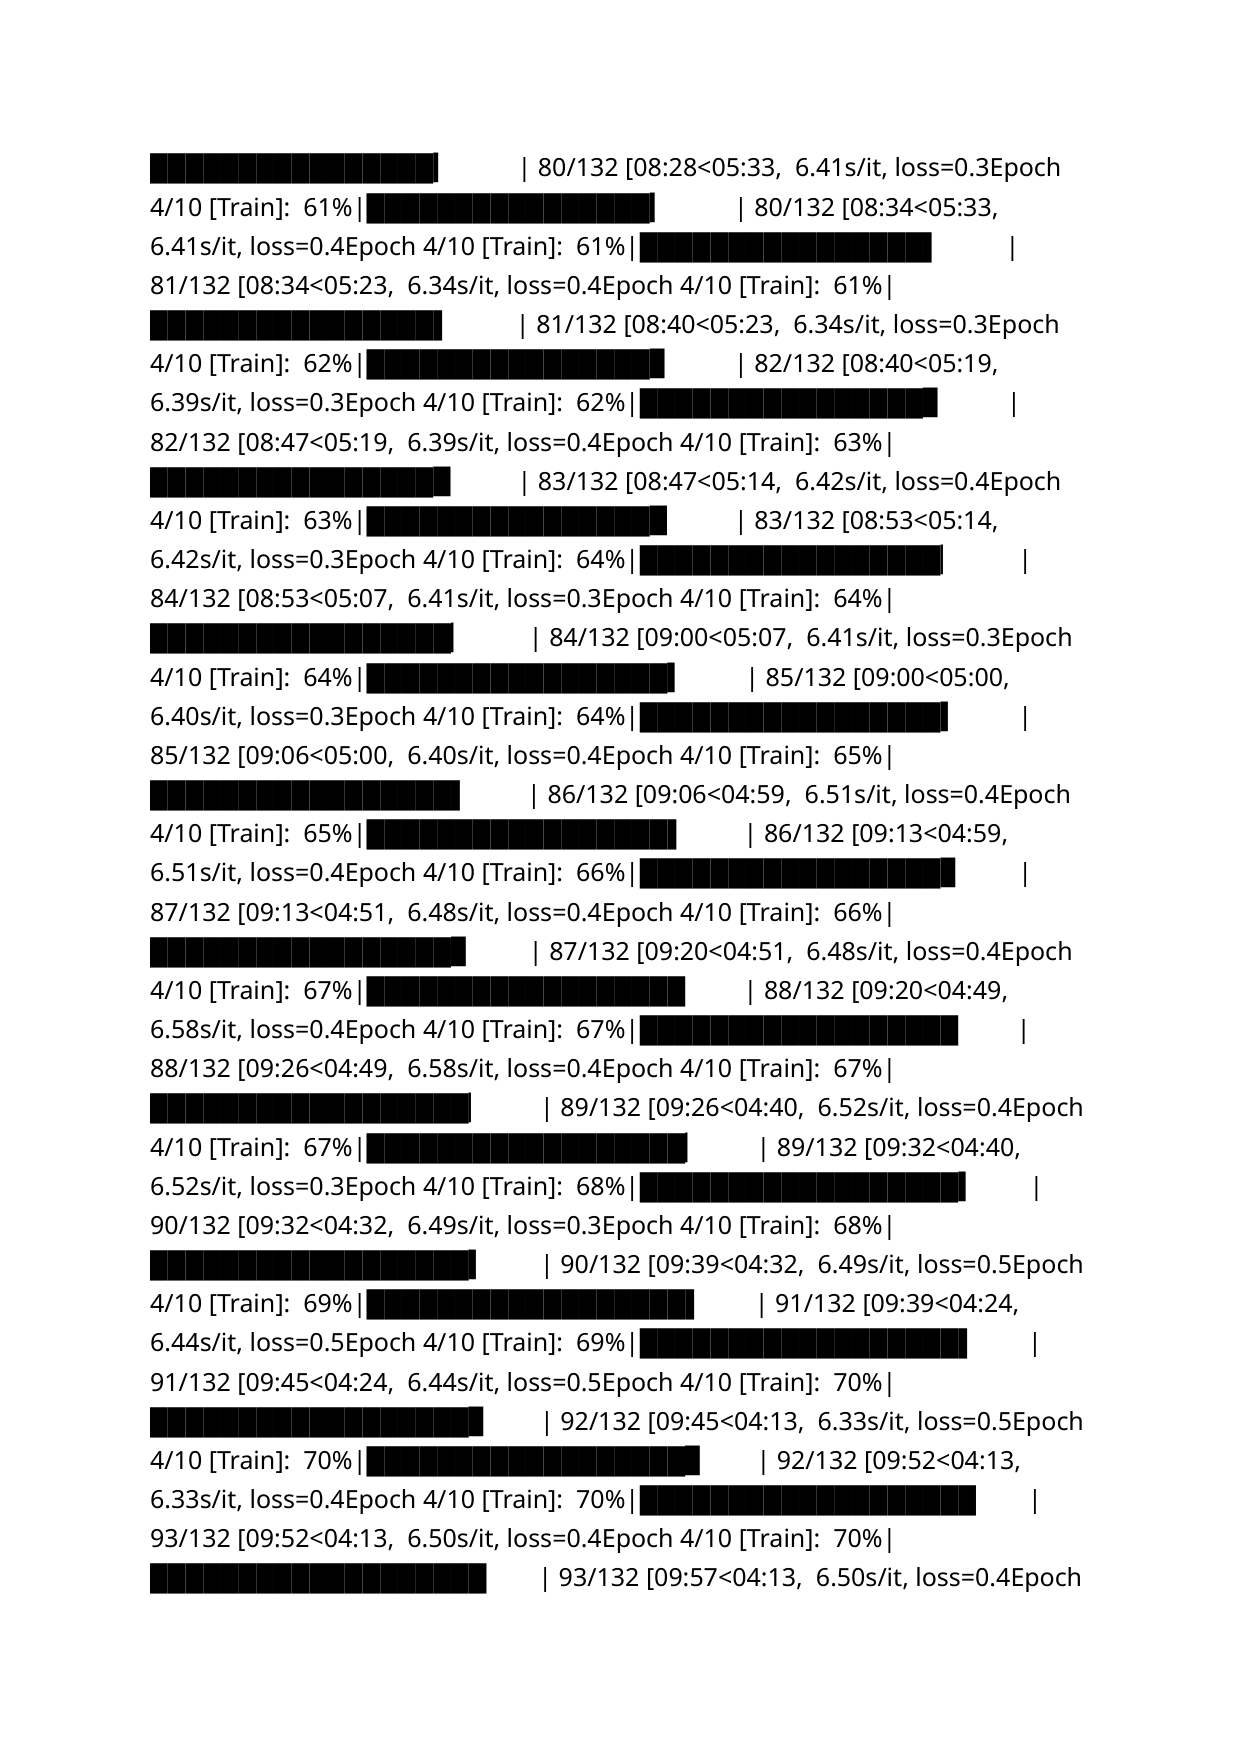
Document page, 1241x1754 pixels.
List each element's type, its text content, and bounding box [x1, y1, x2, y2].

text ████████████████▎ | 80/132 [08:28<05:33, 6.41s/it, loss=0.3Epoch 4/10 [Train]: 61%|████████████████▎ | 80/132 [08:34<05:33, 6.41s/it, loss=0.4Epoch 4/10 [Train]: 61%|████████████████▌ | 81/132 [08:34<05:23, 6.34s/it, loss=0.4Epoch 4/10 [Train]: 61%|████████████████▌ | 81/132 [08:40<05:23, 6.34s/it, loss=0.3Epoch 4/10 [Train]: 62%|████████████████▊ | 82/132 [08:40<05:19, 6.39s/it, loss=0.3Epoch 4/10 [Train]: 62%|████████████████▊ | 82/132 [08:47<05:19, 6.39s/it, loss=0.4Epoch 4/10 [Train]: 63%|████████████████▉ | 83/132 [08:47<05:14, 6.42s/it, loss=0.4Epoch 4/10 [Train]: 63%|████████████████▉ | 83/132 [08:53<05:14, 6.42s/it, loss=0.3Epoch 4/10 [Train]: 64%|█████████████████▏ | 84/132 [08:53<05:07, 6.41s/it, loss=0.3Epoch 4/10 [Train]: 64%|█████████████████▏ | 84/132 [09:00<05:07, 6.41s/it, loss=0.3Epoch 4/10 [Train]: 64%|█████████████████▍ | 85/132 [09:00<05:00, 6.40s/it, loss=0.3Epoch 4/10 [Train]: 64%|█████████████████▍ | 85/132 [09:06<05:00, 6.40s/it, loss=0.4Epoch 4/10 [Train]: 65%|█████████████████▌ | 86/132 [09:06<04:59, 6.51s/it, loss=0.4Epoch 4/10 [Train]: 65%|█████████████████▌ | 86/132 [09:13<04:59, 6.51s/it, loss=0.4Epoch 4/10 [Train]: 66%|█████████████████▊ | 87/132 [09:13<04:51, 6.48s/it, loss=0.4Epoch 4/10 [Train]: 66%|█████████████████▊ | 87/132 [09:20<04:51, 6.48s/it, loss=0.4Epoch 4/10 [Train]: 67%|██████████████████ | 88/132 [09:20<04:49, 6.58s/it, loss=0.4Epoch 4/10 [Train]: 67%|██████████████████ | 88/132 [09:26<04:49, 6.58s/it, loss=0.4Epoch 4/10 [Train]: 67%|██████████████████▏ | 89/132 [09:26<04:40, 6.52s/it, loss=0.4Epoch 4/10 [Train]: 67%|██████████████████▏ | 89/132 [09:32<04:40, 6.52s/it, loss=0.3Epoch 4/10 [Train]: 68%|██████████████████▍ | 90/132 [09:32<04:32, 6.49s/it, loss=0.3Epoch 4/10 [Train]: 68%|██████████████████▍ | 90/132 [09:39<04:32, 6.49s/it, loss=0.5Epoch 4/10 [Train]: 69%|██████████████████▌ | 91/132 [09:39<04:24, 6.44s/it, loss=0.5Epoch 4/10 [Train]: 69%|██████████████████▌ | 91/132 [09:45<04:24, 6.44s/it, loss=0.5Epoch 4/10 [Train]: 70%|██████████████████▊ | 92/132 [09:45<04:13, 6.33s/it, loss=0.5Epoch 4/10 [Train]: 70%|██████████████████▊ | 92/132 [09:52<04:13, 6.33s/it, loss=0.4Epoch 4/10 [Train]: 70%|███████████████████ | 93/132 [09:52<04:13, 6.50s/it, loss=0.4Epoch 4/10 [Train]: 70%|███████████████████ | 93/132 [09:57<04:13, 6.50s/it, loss=0.4Epoch [150, 150, 1090, 1594]
